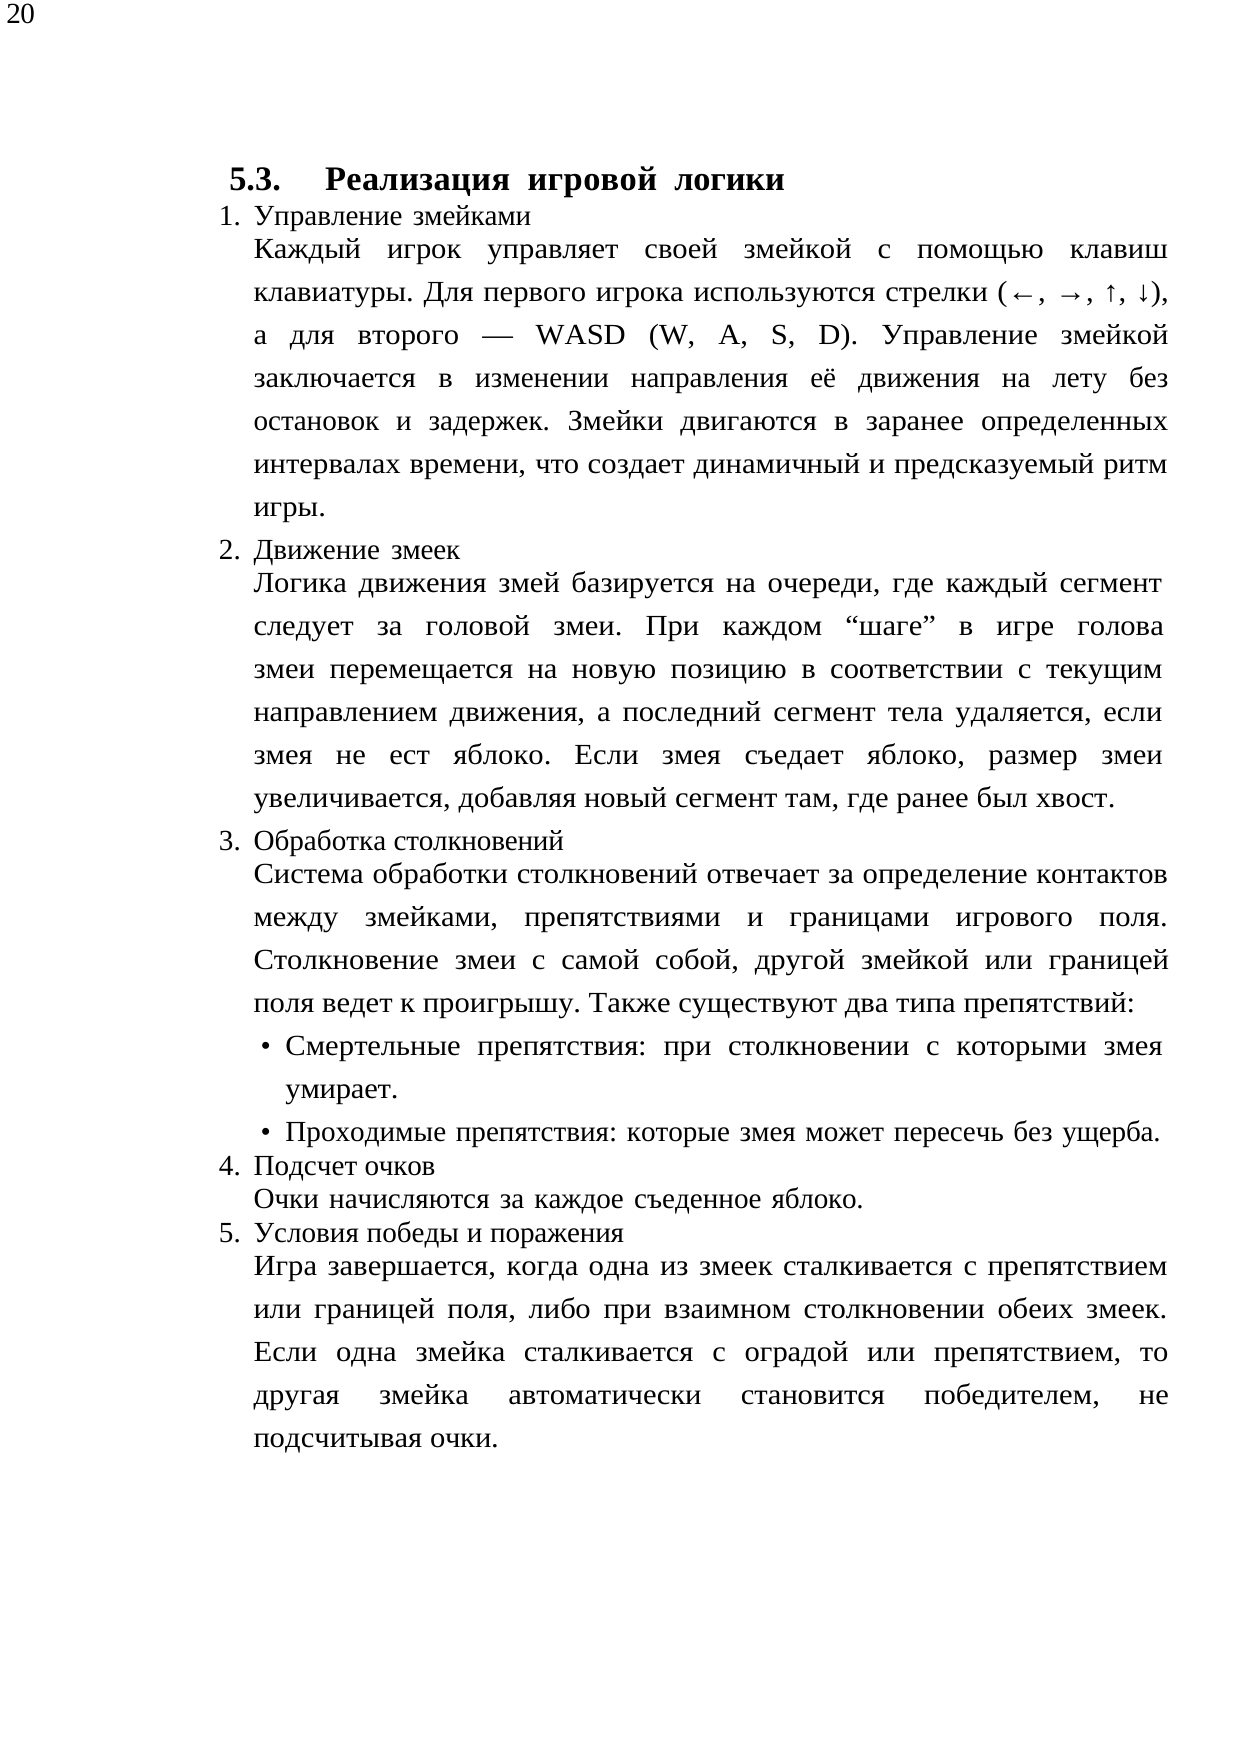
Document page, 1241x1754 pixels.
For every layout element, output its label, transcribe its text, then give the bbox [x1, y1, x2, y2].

text Игра завершается, когда одна из змеек сталкивается с препятствием или границей поля, либо при взаимном столкновении обеих змеек. Если одна змейка сталкивается с оградой или препятствием, то другая змейка автоматически становится победителем, не подсчитывая очки. [253, 1248, 1169, 1453]
text Очки начисляются за каждое съеденное яблоко. [253, 1181, 1182, 1215]
subtitle Реализация игровой логики [229, 158, 1182, 198]
list Движение змеек [219, 532, 1182, 566]
list Проходимые препятствия: которые змея может пересечь без ущерба. [260, 1114, 1182, 1148]
text Каждый игрок управляет своей змейкой с помощью клавиш клавиатуры. Для первого игрока используются стрелки (←, →, ↑, ↓), а для второго — WASD (W, A, S, D). Управление змейкой заключается в изменении направления её движения на лету без остановок и задержек. Змейки двигаются в заранее определенных интервалах времени, что создает динамичный и предсказуемый ритм игры. [253, 232, 1169, 523]
list Подсчет очков [219, 1148, 1182, 1181]
text Система обработки столкновений отвечает за определение контактов между змейками, препятствиями и границами игрового поля. Столкновение змеи с самой собой, другой змейкой или границей поля ведет к проигрышу. Также существуют два типа препятствий: [253, 857, 1169, 1019]
text Логика движения змей базируется на очереди, где каждый сегмент следует за головой змеи. При каждом “шаге” в игре голова змеи перемещается на новую позицию в соответствии с текущим направлением движения, а последний сегмент тела удаляется, если змея не ест яблоко. Если змея съедает яблоко, размер змеи увеличивается, добавляя новый сегмент там, где ранее был хвост. [253, 566, 1164, 814]
list Обработка столкновений [219, 823, 1182, 857]
list Условия победы и поражения [219, 1215, 1182, 1248]
list Управление змейками [219, 198, 1182, 232]
list Смертельные препятствия: при столкновении с которыми змея умирает. [260, 1028, 1164, 1105]
